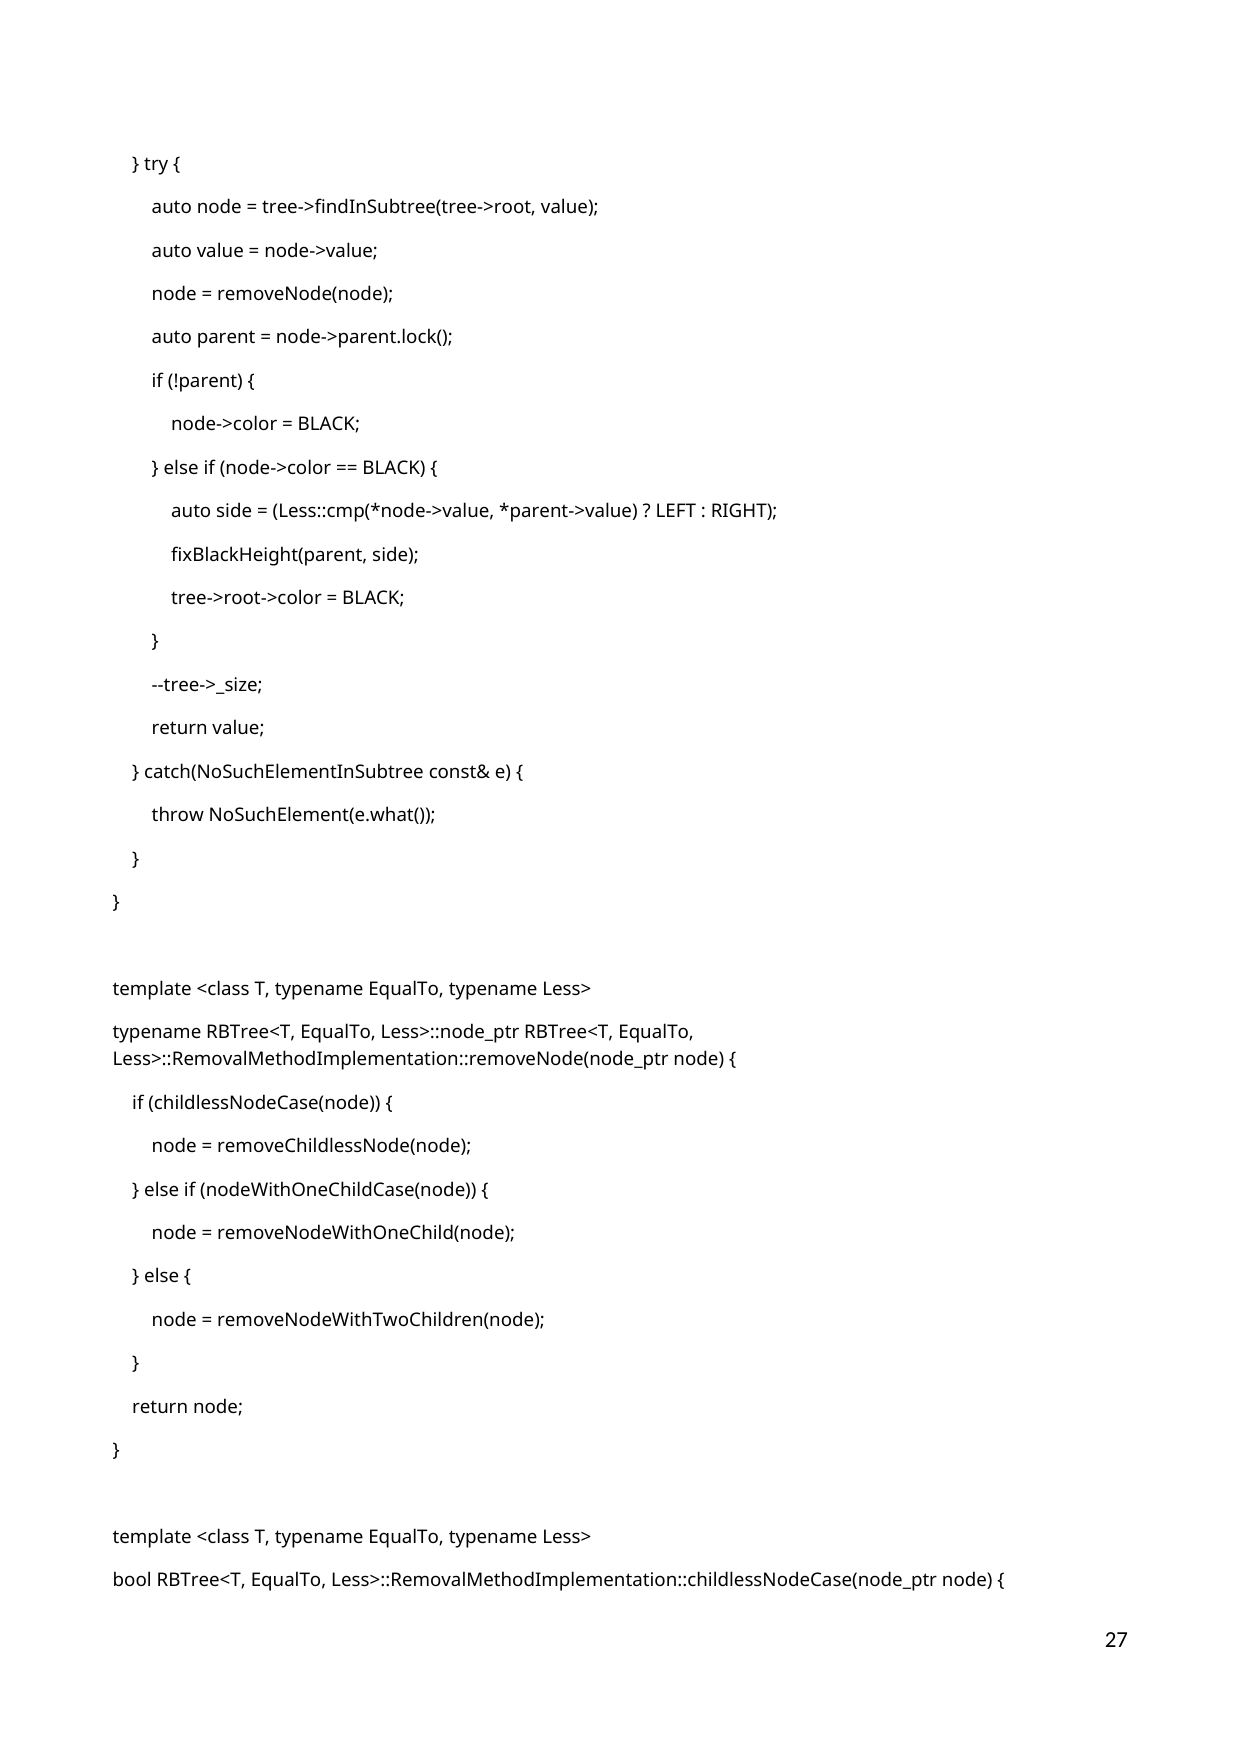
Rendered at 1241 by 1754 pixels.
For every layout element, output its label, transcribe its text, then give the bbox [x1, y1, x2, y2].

text } [112, 888, 1128, 914]
text return node; [112, 1393, 1128, 1418]
text typename RBTree<T, EqualTo, Less>::node_ptr RBTree<T, EqualTo, Less>::RemovalMethodImplementation::removeNode(node_ptr node) { [112, 1019, 1128, 1071]
text return value; [112, 715, 1128, 740]
text throw NoSuchElement(e.what()); [112, 802, 1128, 827]
text node->color = BLACK; [112, 411, 1128, 436]
text auto value = node->value; [112, 237, 1128, 262]
text } [112, 845, 1128, 871]
text if (childlessNodeCase(node)) { [112, 1089, 1128, 1114]
text } else if (node->color == BLACK) { [112, 454, 1128, 479]
text auto side = (Less::cmp(*node->value, *parent->value) ? LEFT : RIGHT); [112, 497, 1128, 523]
text node = removeNodeWithOneChild(node); [112, 1219, 1128, 1245]
text bool RBTree<T, EqualTo, Less>::RemovalMethodImplementation::childlessNodeCase(node_ptr node) { [112, 1567, 1128, 1592]
text } else { [112, 1263, 1128, 1288]
text template <class T, typename EqualTo, typename Less> [112, 975, 1128, 1001]
text auto node = tree->findInSubtree(tree->root, value); [112, 193, 1128, 219]
text node = removeNodeWithTwoChildren(node); [112, 1306, 1128, 1332]
text node = removeNode(node); [112, 280, 1128, 306]
text } [112, 1436, 1128, 1462]
text if (!parent) { [112, 367, 1128, 393]
text } catch(NoSuchElementInSubtree const& e) { [112, 758, 1128, 784]
text } else if (nodeWithOneChildCase(node)) { [112, 1176, 1128, 1201]
text template <class T, typename EqualTo, typename Less> [112, 1523, 1128, 1549]
text } [112, 628, 1128, 653]
text tree->root->color = BLACK; [112, 584, 1128, 610]
text } try { [112, 150, 1128, 176]
text auto parent = node->parent.lock(); [112, 324, 1128, 349]
text node = removeChildlessNode(node); [112, 1132, 1128, 1158]
text } [112, 1349, 1128, 1375]
text --tree->_size; [112, 671, 1128, 697]
text fixBlackHeight(parent, side); [112, 541, 1128, 566]
